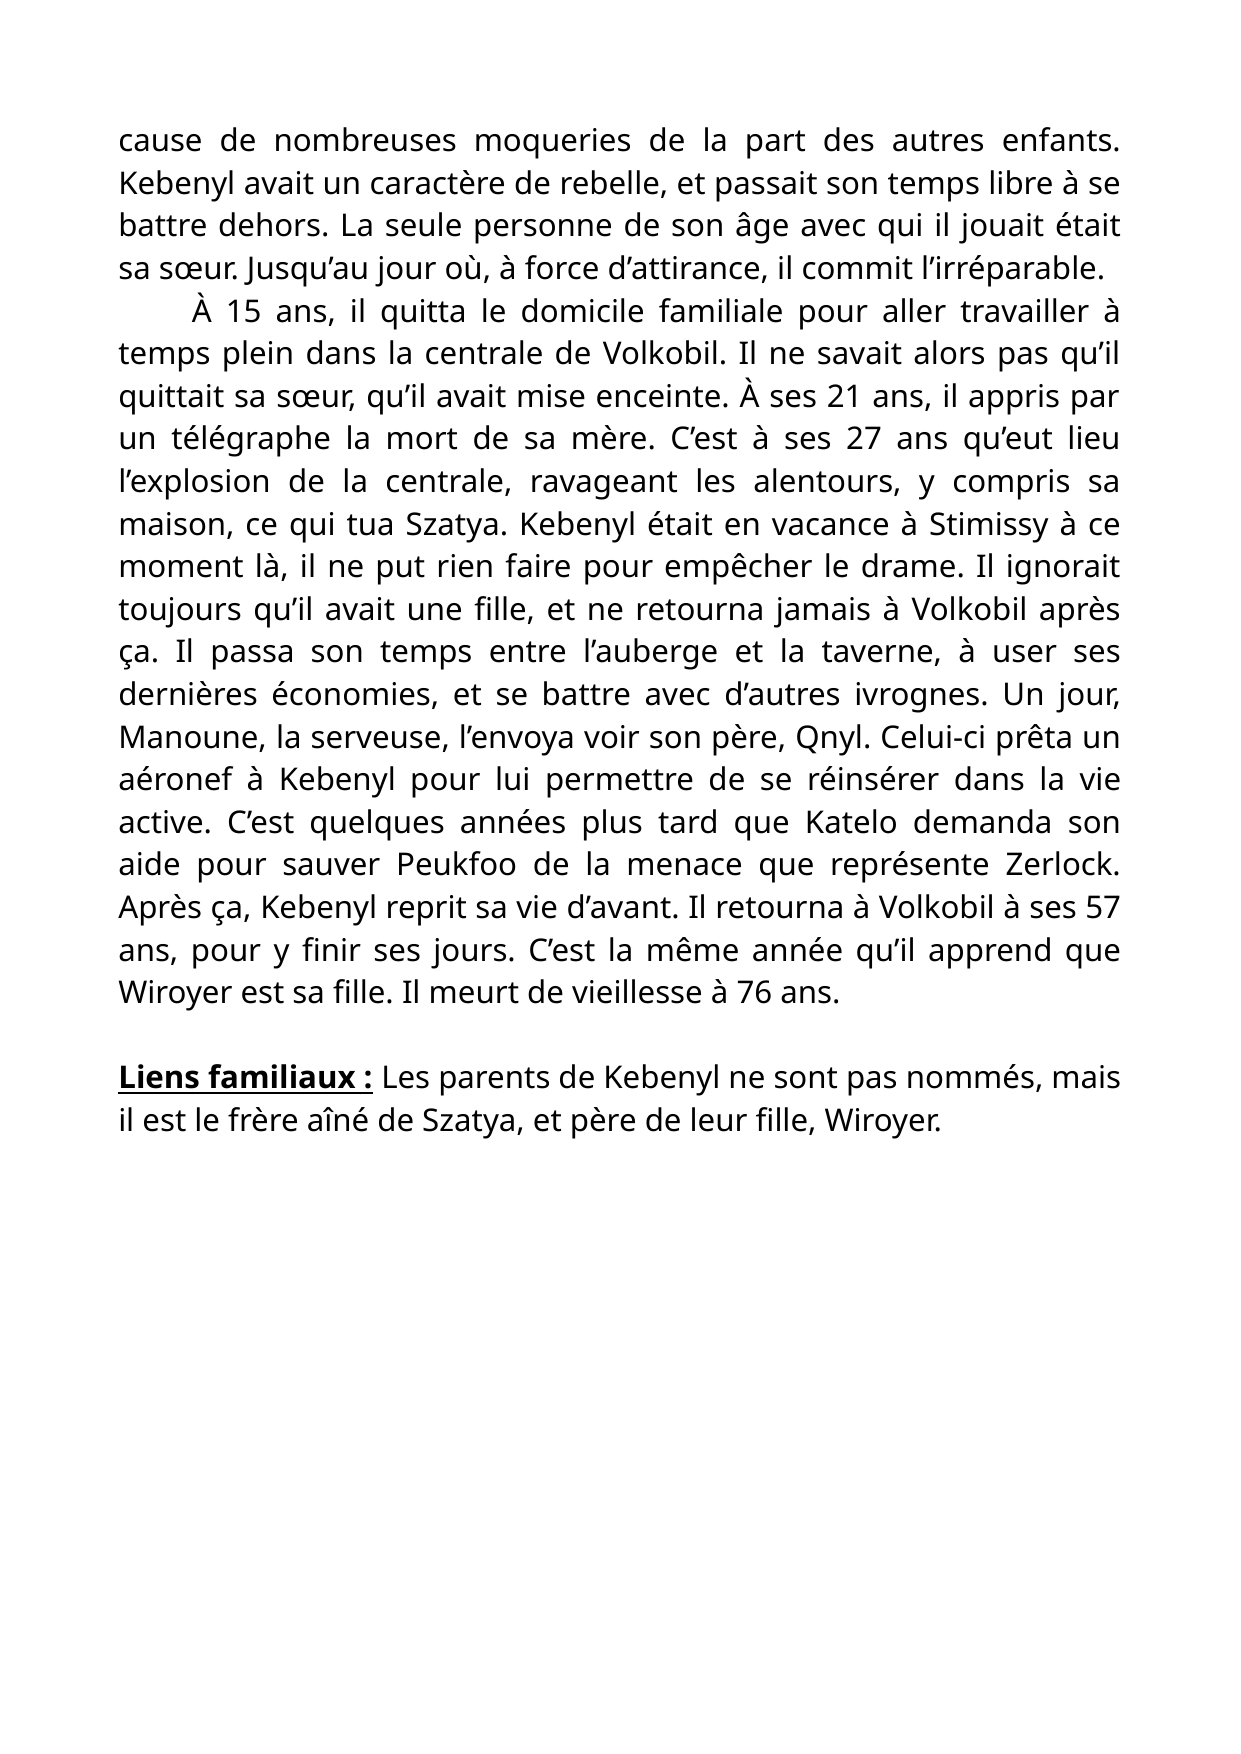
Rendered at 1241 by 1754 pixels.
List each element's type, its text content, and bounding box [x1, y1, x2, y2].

text Liens familiaux : Les parents de Kebenyl ne sont pas nommés, mais il est le frère aîné de Szatya, et père de leur fille, Wiroyer. [118, 1055, 1122, 1141]
text cause de nombreuses moqueries de la part des autres enfants. Kebenyl avait un caractère de rebelle, et passait son temps libre à se battre dehors. La seule personne de son âge avec qui il jouait était sa sœur. Jusqu’au jour où, à force d’attirance, il commit l’irréparable. [118, 118, 1122, 288]
text À 15 ans, il quitta le domicile familiale pour aller travailler à temps plein dans la centrale de Volkobil. Il ne savait alors pas qu’il quittait sa sœur, qu’il avait mise enceinte. À ses 21 ans, il appris par un télégraphe la mort de sa mère. C’est à ses 27 ans qu’eut lieu l’explosion de la centrale, ravageant les alentours, y compris sa maison, ce qui tua Szatya. Kebenyl était en vacance à Stimissy à ce moment là, il ne put rien faire pour empêcher le drame. Il ignorait toujours qu’il avait une fille, et ne retourna jamais à Volkobil après ça. Il passa son temps entre l’auberge et la taverne, à user ses dernières économies, et se battre avec d’autres ivrognes. Un jour, Manoune, la serveuse, l’envoya voir son père, Qnyl. Celui-ci prêta un aéronef à Kebenyl pour lui permettre de se réinsérer dans la vie active. C’est quelques années plus tard que Katelo demanda son aide pour sauver Peukfoo de la menace que représente Zerlock. Après ça, Kebenyl reprit sa vie d’avant. Il retourna à Volkobil à ses 57 ans, pour y finir ses jours. C’est la même année qu’il apprend que Wiroyer est sa fille. Il meurt de vieillesse à 76 ans. [118, 288, 1122, 1013]
